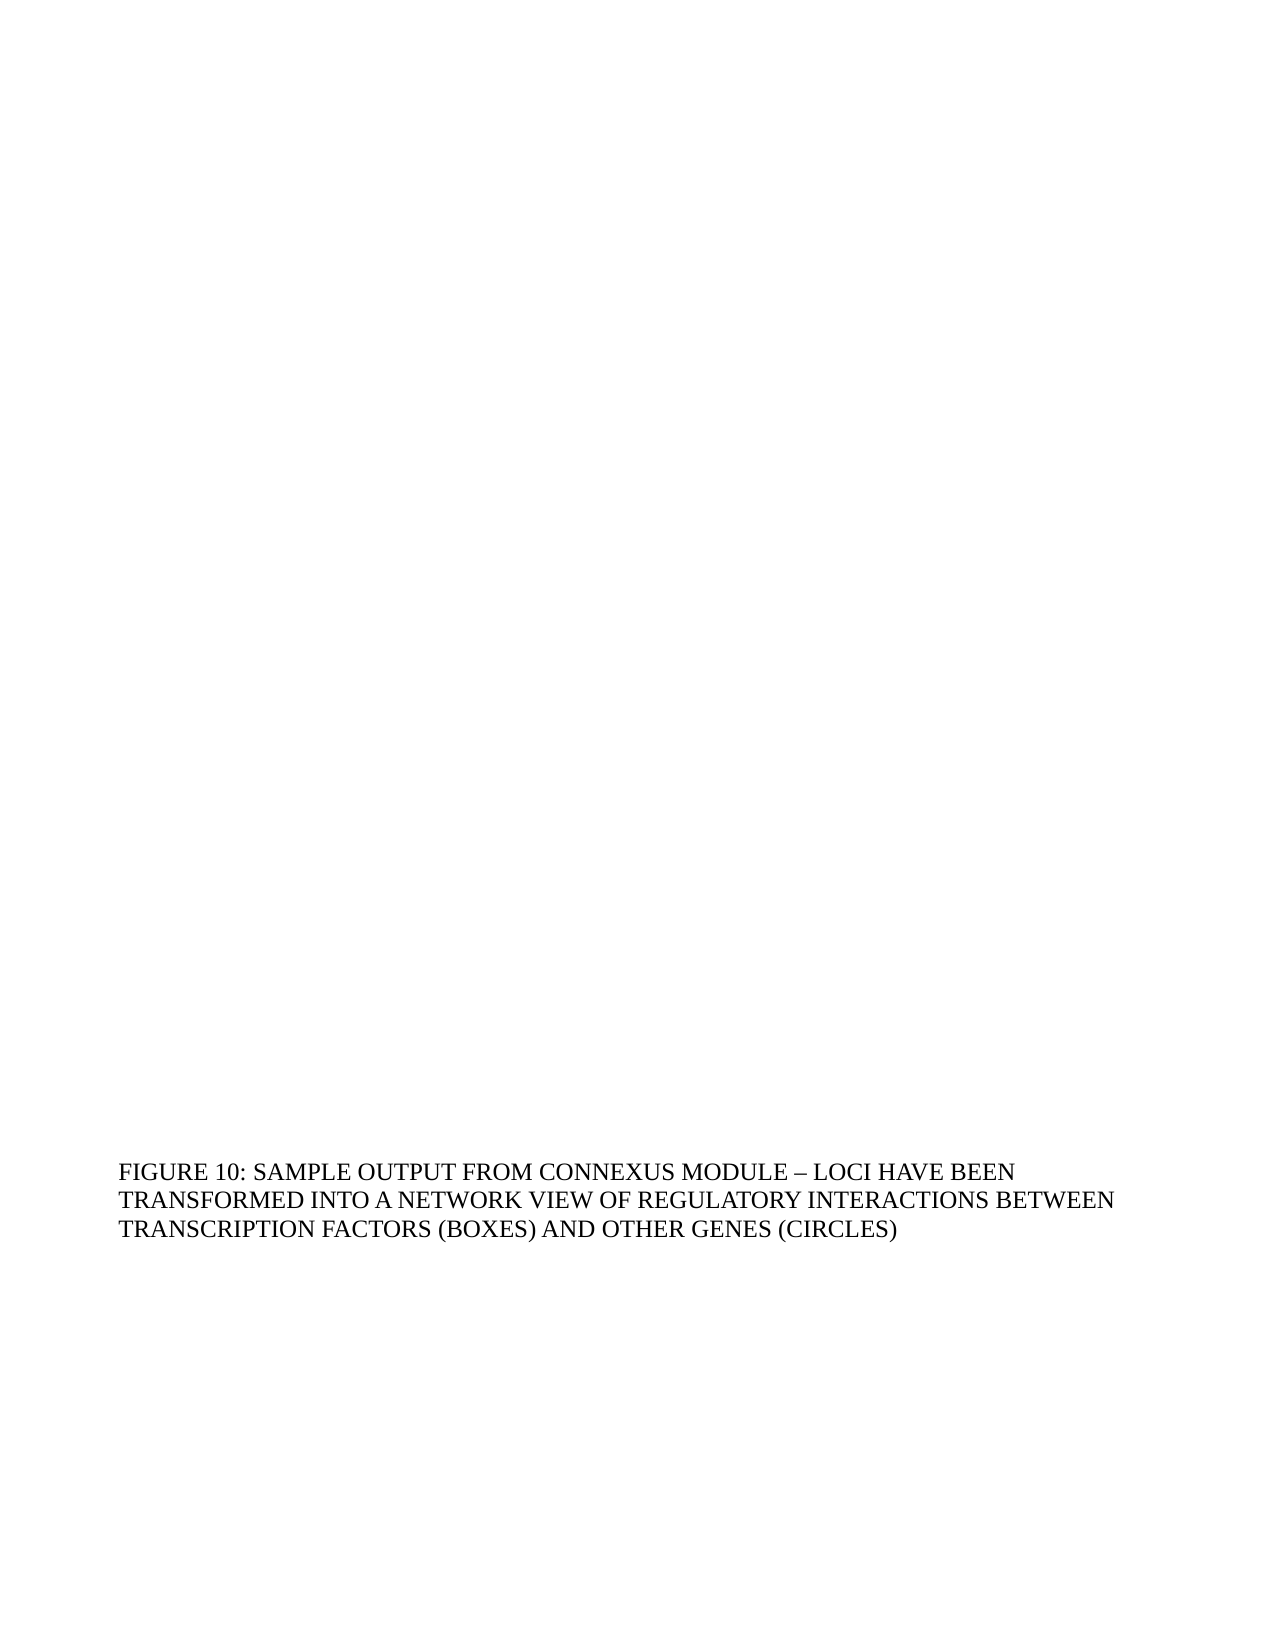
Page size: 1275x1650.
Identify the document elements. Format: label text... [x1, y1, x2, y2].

text FIGURE 10: SAMPLE OUTPUT FROM CONNEXUS MODULE – LOCI HAVE BEEN TRANSFORMED INTO A NETWORK VIEW OF REGULATORY INTERACTIONS BETWEEN TRANSCRIPTION FACTORS (BOXES) AND OTHER GENES (CIRCLES) [118, 118, 1157, 1243]
